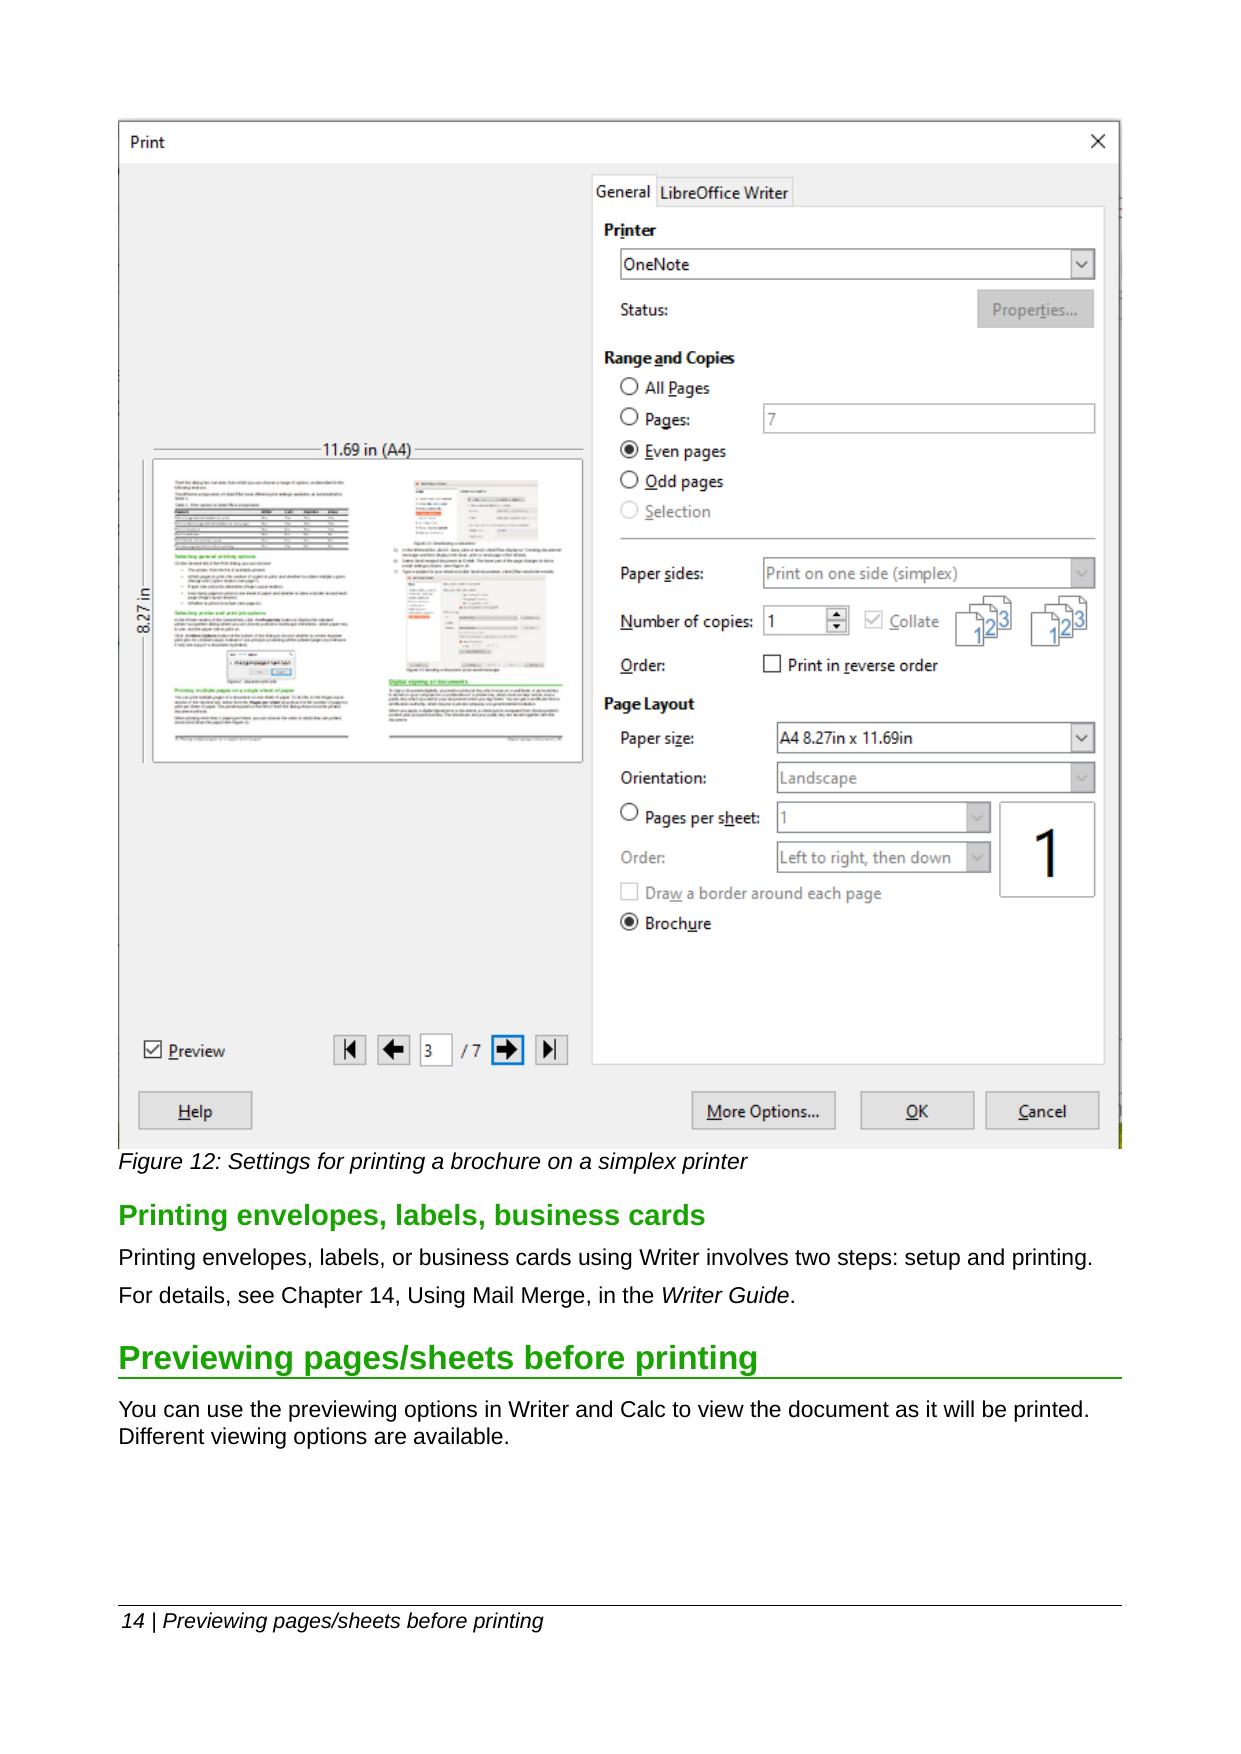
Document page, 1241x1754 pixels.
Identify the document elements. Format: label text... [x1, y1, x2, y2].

subtitle Previewing pages/sheets before printing [118, 1338, 1122, 1377]
text Figure 12: Settings for printing a brochure on a simplex printer [118, 1149, 1122, 1174]
list For details, see Chapter 14, Using Mail Merge, in the Writer Guide. [118, 1282, 1122, 1309]
picture [118, 118, 1123, 1149]
text Printing envelopes, labels, or business cards using Writer involves two steps: setup and printing. [118, 1243, 1122, 1270]
text You can use the previewing options in Writer and Calc to view the document as it will be printed. Different viewing options are available. [118, 1396, 1122, 1449]
subtitle Printing envelopes, labels, business cards [118, 1198, 1122, 1232]
